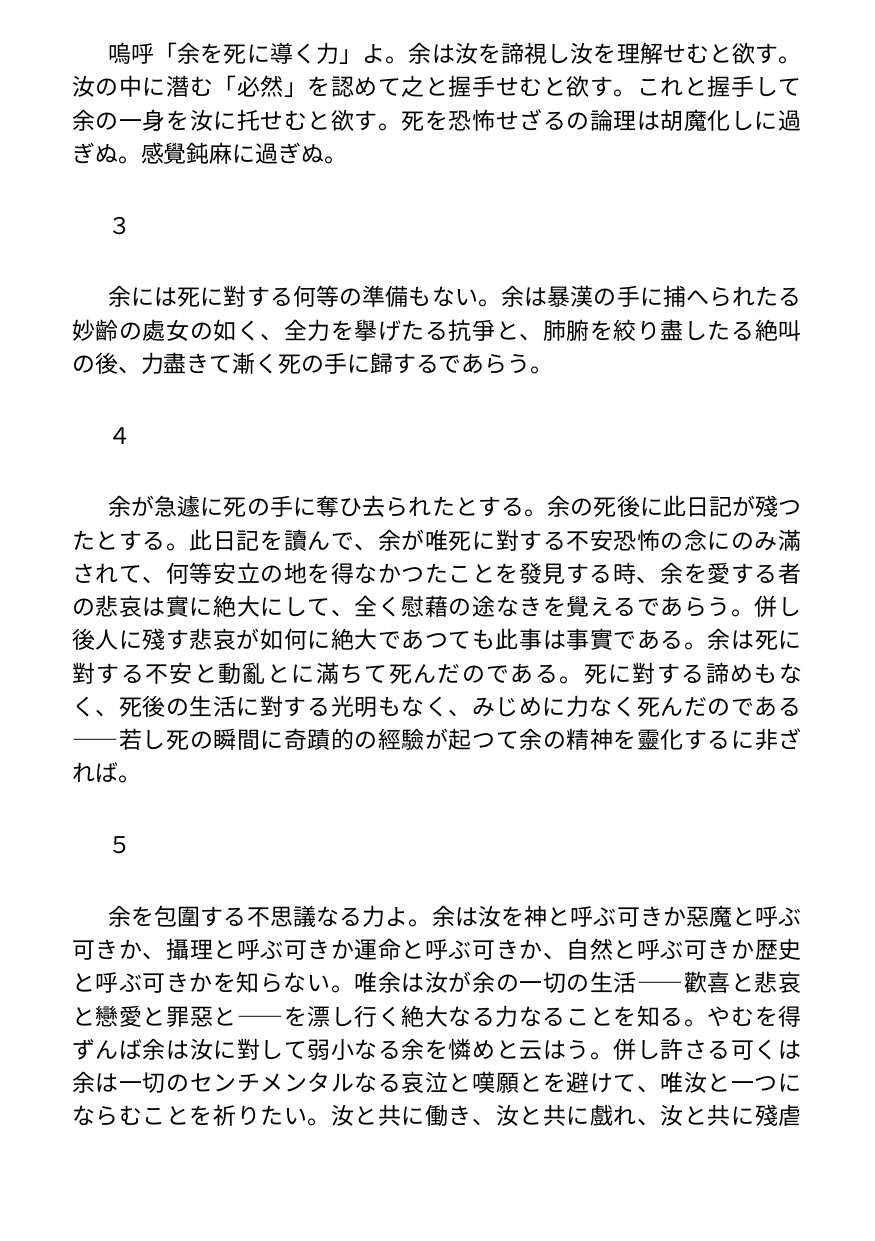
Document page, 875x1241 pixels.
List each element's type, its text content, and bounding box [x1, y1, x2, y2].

text 余には死に對する何等の準備もない。余は暴漢の手に捕へられたる妙齡の處女の如く、全力を擧げたる抗爭と、肺腑を絞り盡したる絶叫の後、力盡きて漸く死の手に歸するであらう。 [72, 279, 802, 379]
text 余を包圍する不思議なる力よ。余は汝を神と呼ぶ可きか惡魔と呼ぶ可きか、攝理と呼ぶ可きか運命と呼ぶ可きか、自然と呼ぶ可きか歴史と呼ぶ可きかを知らない。唯余は汝が余の一切の生活――歡喜と悲哀と戀愛と罪惡と――を漂し行く絶大なる力なることを知る。やむを得ずんば余は汝に對して弱小なる余を憐めと云はう。併し許さる可くは余は一切のセンチメンタルなる哀泣と嘆願とを避けて、唯汝と一つにならむことを祈りたい。汝と共に働き、汝と共に戲れ、汝と共に殘虐 [72, 899, 802, 1131]
text ５ [72, 827, 802, 860]
text 嗚呼「余を死に導く力」よ。余は汝を諦視し汝を理解せむと欲す。汝の中に潛む「必然」を認めて之と握手せむと欲す。これと握手して余の一身を汝に托せむと欲す。死を恐怖せざるの論理は胡魔化しに過ぎぬ。感覺鈍麻に過ぎぬ。 [72, 36, 802, 169]
text 余が急遽に死の手に奪ひ去られたとする。余の死後に此日記が殘つたとする。此日記を讀んで、余が唯死に對する不安恐怖の念にのみ滿されて、何等安立の地を得なかつたことを發見する時、余を愛する者の悲哀は實に絶大にして、全く慰藉の途なきを覺えるであらう。併し後人に殘す悲哀が如何に絶大であつても此事は事實である。余は死に對する不安と動亂とに滿ちて死んだのである。死に對する諦めもなく、死後の生活に對する光明もなく、みじめに力なく死んだのである――若し死の瞬間に奇蹟的の經驗が起つて余の精神を靈化するに非ざれば。 [72, 489, 802, 788]
text ４ [72, 417, 802, 451]
text ３ [72, 207, 802, 241]
